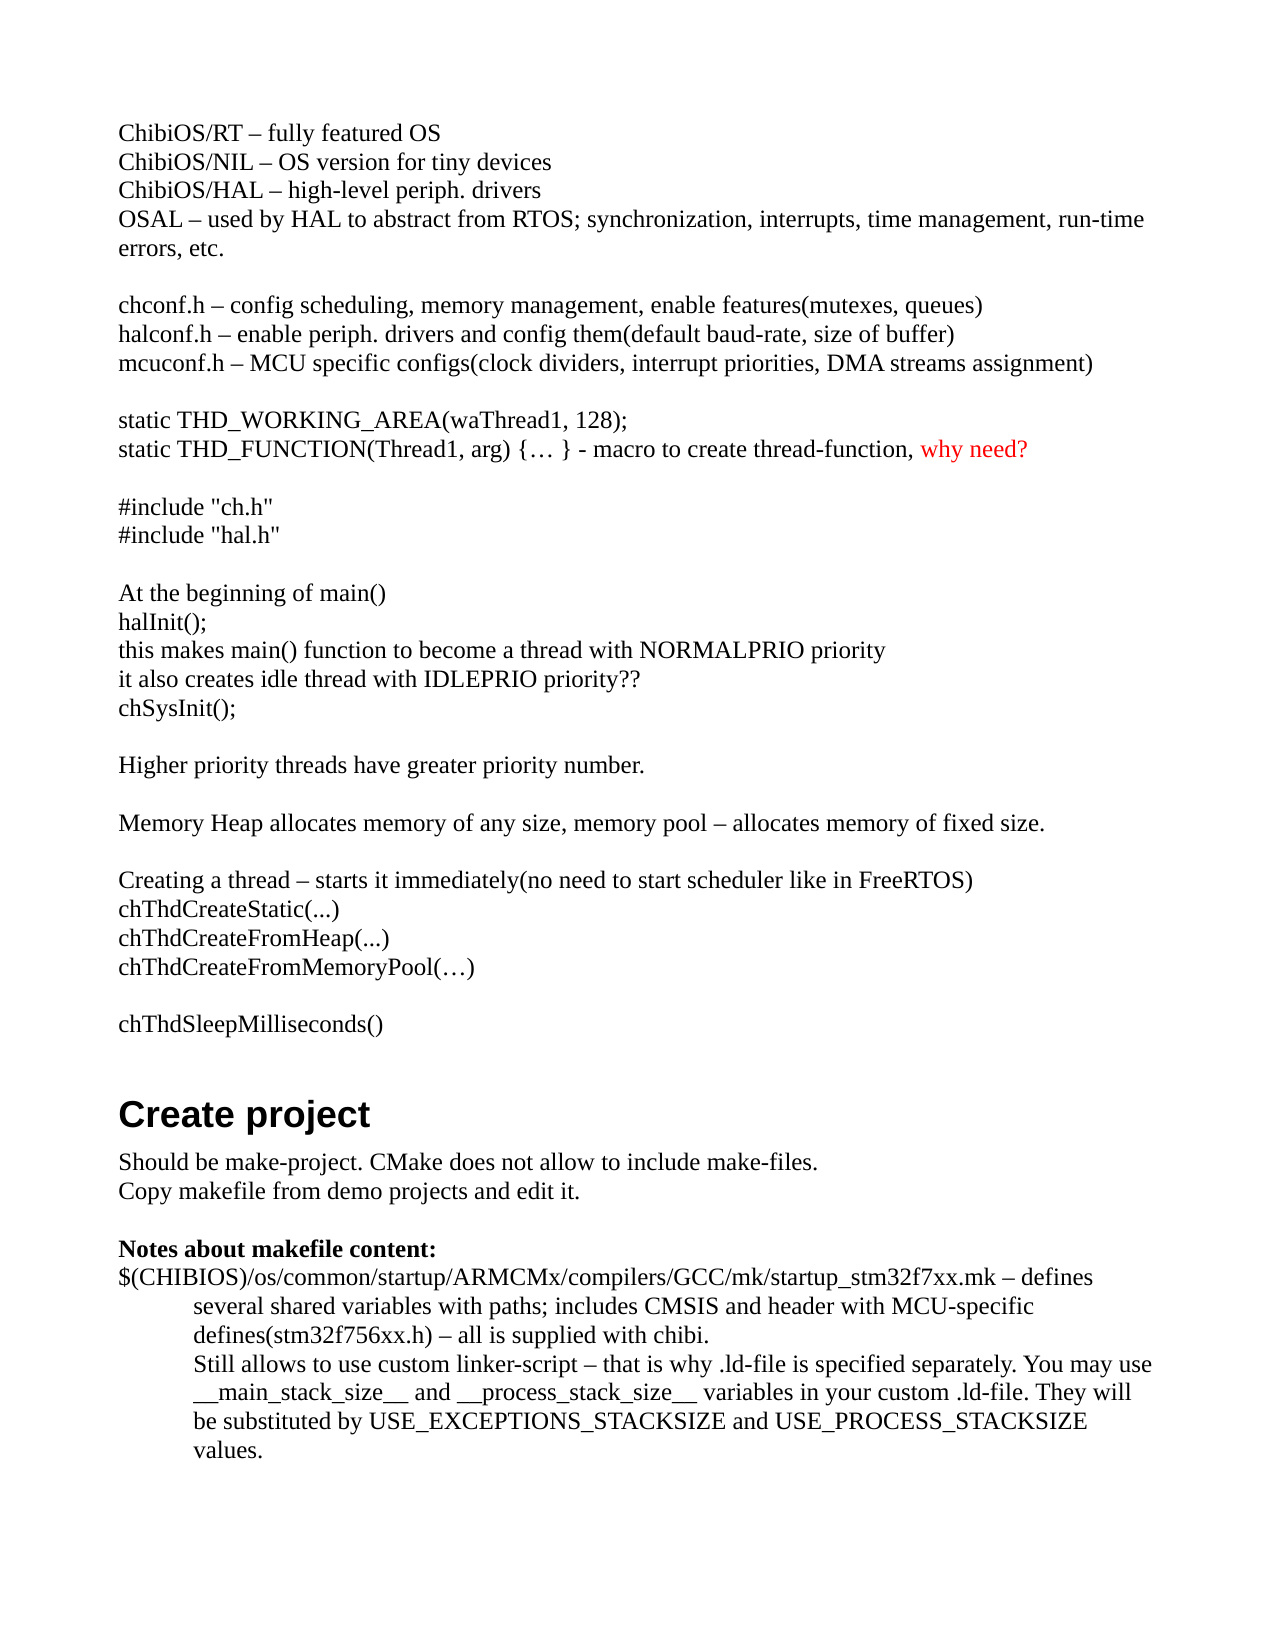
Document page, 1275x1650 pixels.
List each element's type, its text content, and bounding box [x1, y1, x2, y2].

text Higher priority threads have greater priority number. [118, 751, 1157, 779]
text At the beginning of main() [118, 578, 1157, 607]
text it also creates idle thread with IDLEPRIO priority?? [118, 664, 1157, 693]
text chSysInit(); [118, 693, 1157, 722]
text chThdSleepMilliseconds() [118, 1009, 1157, 1038]
text this makes main() function to become a thread with NORMALPRIO priority [118, 636, 1157, 664]
text ChibiOS/RT – fully featured OS [118, 118, 1157, 147]
text ChibiOS/HAL – high-level periph. drivers [118, 176, 1157, 204]
text halInit(); [118, 607, 1157, 636]
text static THD_FUNCTION(Thread1, arg) {… } - macro to create thread-function, why need? [118, 434, 1157, 463]
text chconf.h – config scheduling, memory management, enable features(mutexes, queues) [118, 291, 1157, 319]
text #include "hal.h" [118, 521, 1157, 549]
text static THD_WORKING_AREA(waThread1, 128); [118, 406, 1157, 434]
text mcuconf.h – MCU specific configs(clock dividers, interrupt priorities, DMA streams assignment) [118, 348, 1157, 377]
text Copy makefile from demo projects and edit it. [118, 1176, 1157, 1205]
text #include "ch.h" [118, 492, 1157, 521]
text halconf.h – enable periph. drivers and config them(default baud-rate, size of buffer) [118, 319, 1157, 348]
text Notes about makefile content: [118, 1234, 1157, 1262]
text chThdCreateFromHeap(...) [118, 923, 1157, 952]
text Memory Heap allocates memory of any size, memory pool – allocates memory of fixed size. [118, 808, 1157, 837]
text ChibiOS/NIL – OS version for tiny devices [118, 147, 1157, 176]
text Still allows to use custom linker-script – that is why .ld-file is specified separately. You may use __main_stack_size__ and __process_stack_size__ variables in your custom .ld-file. They will be substituted by USE_EXCEPTIONS_STACKSIZE and USE_PROCESS_STACKSIZE values. [193, 1349, 1157, 1464]
text OSAL – used by HAL to abstract from RTOS; synchronization, interrupts, time management, run-time errors, etc. [118, 204, 1157, 262]
text $(CHIBIOS)/os/common/startup/ARMCMx/compilers/GCC/mk/startup_stm32f7xx.mk – defines several shared variables with paths; includes CMSIS and header with MCU-specific defines(stm32f756xx.h) – all is supplied with chibi. [118, 1262, 1157, 1349]
text chThdCreateFromMemoryPool(…) [118, 952, 1157, 981]
text Should be make-project. CMake does not allow to include make-files. [118, 1147, 1157, 1176]
subtitle Create project [118, 1092, 1157, 1135]
text chThdCreateStatic(...) [118, 894, 1157, 923]
text Creating a thread – starts it immediately(no need to start scheduler like in FreeRTOS) [118, 866, 1157, 894]
